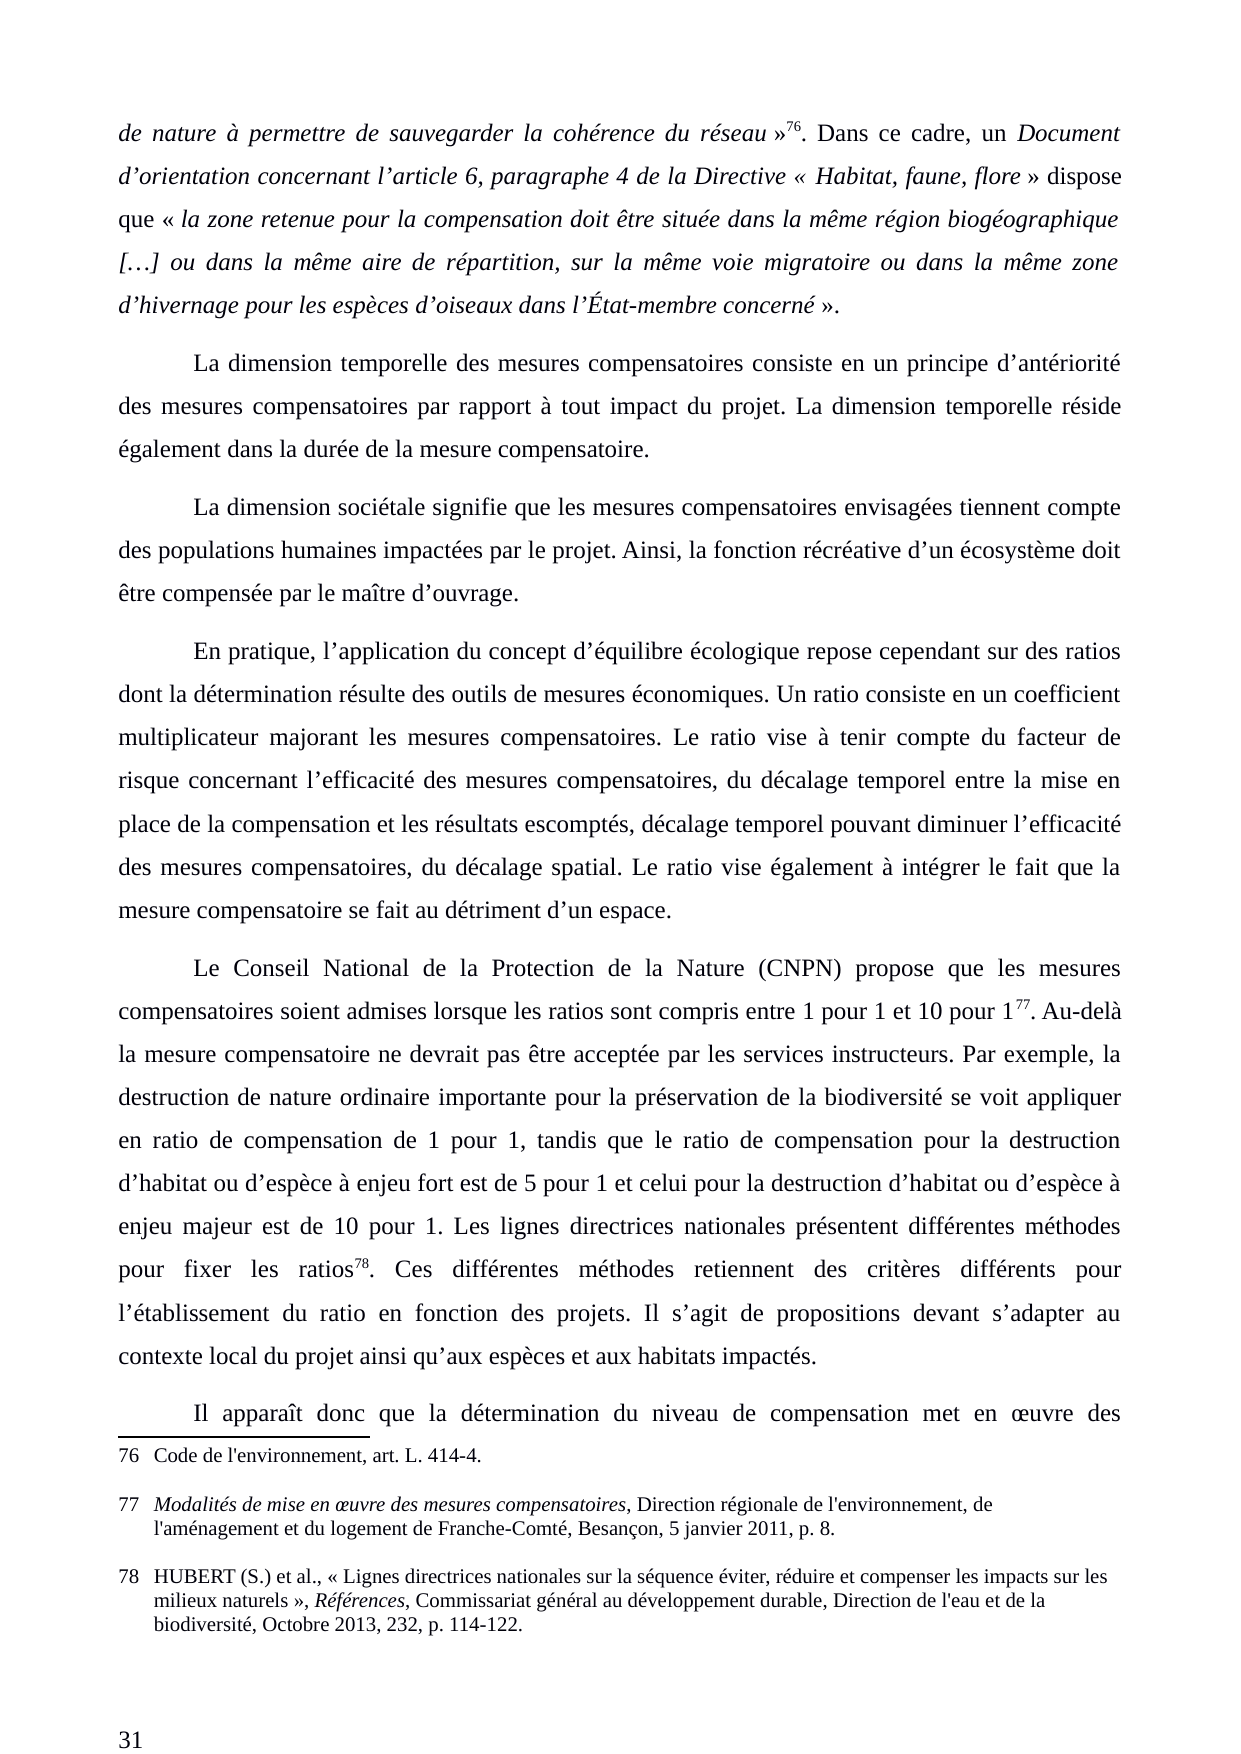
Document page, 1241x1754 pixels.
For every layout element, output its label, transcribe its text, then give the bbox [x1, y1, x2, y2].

text Le Conseil National de la Protection de la Nature (CNPN) propose que les mesures compensatoires soient admises lorsque les ratios sont compris entre 1 pour 1 et 10 pour 1. Au-delà la mesure compensatoire ne devrait pas être acceptée par les services instructeurs. Par exemple, la destruction de nature ordinaire importante pour la préservation de la biodiversité se voit appliquer en ratio de compensation de 1 pour 1, tandis que le ratio de compensation pour la destruction d’habitat ou d’espèce à enjeu fort est de 5 pour 1 et celui pour la destruction d’habitat ou d’espèce à enjeu majeur est de 10 pour 1. Les lignes directrices nationales présentent différentes méthodes pour fixer les ratios. Ces différentes méthodes retiennent des critères différents pour l’établissement du ratio en fonction des projets. Il s’agit de propositions devant s’adapter au contexte local du projet ainsi qu’aux espèces et aux habitats impactés. [118, 953, 1122, 1369]
text La dimension sociétale signifie que les mesures compensatoires envisagées tiennent compte des populations humaines impactées par le projet. Ainsi, la fonction récréative d’un écosystème doit être compensée par le maître d’ouvrage. [118, 492, 1122, 607]
text En pratique, l’application du concept d’équilibre écologique repose cependant sur des ratios dont la détermination résulte des outils de mesures économiques. Un ratio consiste en un coefficient multiplicateur majorant les mesures compensatoires. Le ratio vise à tenir compte du facteur de risque concernant l’efficacité des mesures compensatoires, du décalage temporel entre la mise en place de la compensation et les résultats escomptés, décalage temporel pouvant diminuer l’efficacité des mesures compensatoires, du décalage spatial. Le ratio vise également à intégrer le fait que la mesure compensatoire se fait au détriment d’un espace. [118, 636, 1122, 924]
text HUBERT (S.) et al., « Lignes directrices nationales sur la séquence éviter, réduire et compenser les impacts sur les milieux naturels », Références, Commissariat général au développement durable, Direction de l'eau et de la biodiversité, Octobre 2013, 232, p. 114-122. [118, 1564, 1122, 1636]
text Il apparaît donc que la détermination du niveau de compensation met en œuvre des [118, 1398, 1122, 1427]
text Modalités de mise en œuvre des mesures compensatoires, Direction régionale de l'environnement, de l'aménagement et du logement de Franche-Comté, Besançon, 5 janvier 2011, p. 8. [118, 1491, 1122, 1539]
text de nature à permettre de sauvegarder la cohérence du réseau ». Dans ce cadre, un Document d’orientation concernant l’article 6, paragraphe 4 de la Directive « Habitat, faune, flore » dispose que « la zone retenue pour la compensation doit être située dans la même région biogéographique […] ou dans la même aire de répartition, sur la même voie migratoire ou dans la même zone d’hivernage pour les espèces d’oiseaux dans l’État-membre concerné ». [118, 118, 1122, 319]
text Code de l'environnement, art. L. 414-4. [118, 1443, 1122, 1467]
text La dimension temporelle des mesures compensatoires consiste en un principe d’antériorité des mesures compensatoires par rapport à tout impact du projet. La dimension temporelle réside également dans la durée de la mesure compensatoire. [118, 348, 1122, 463]
